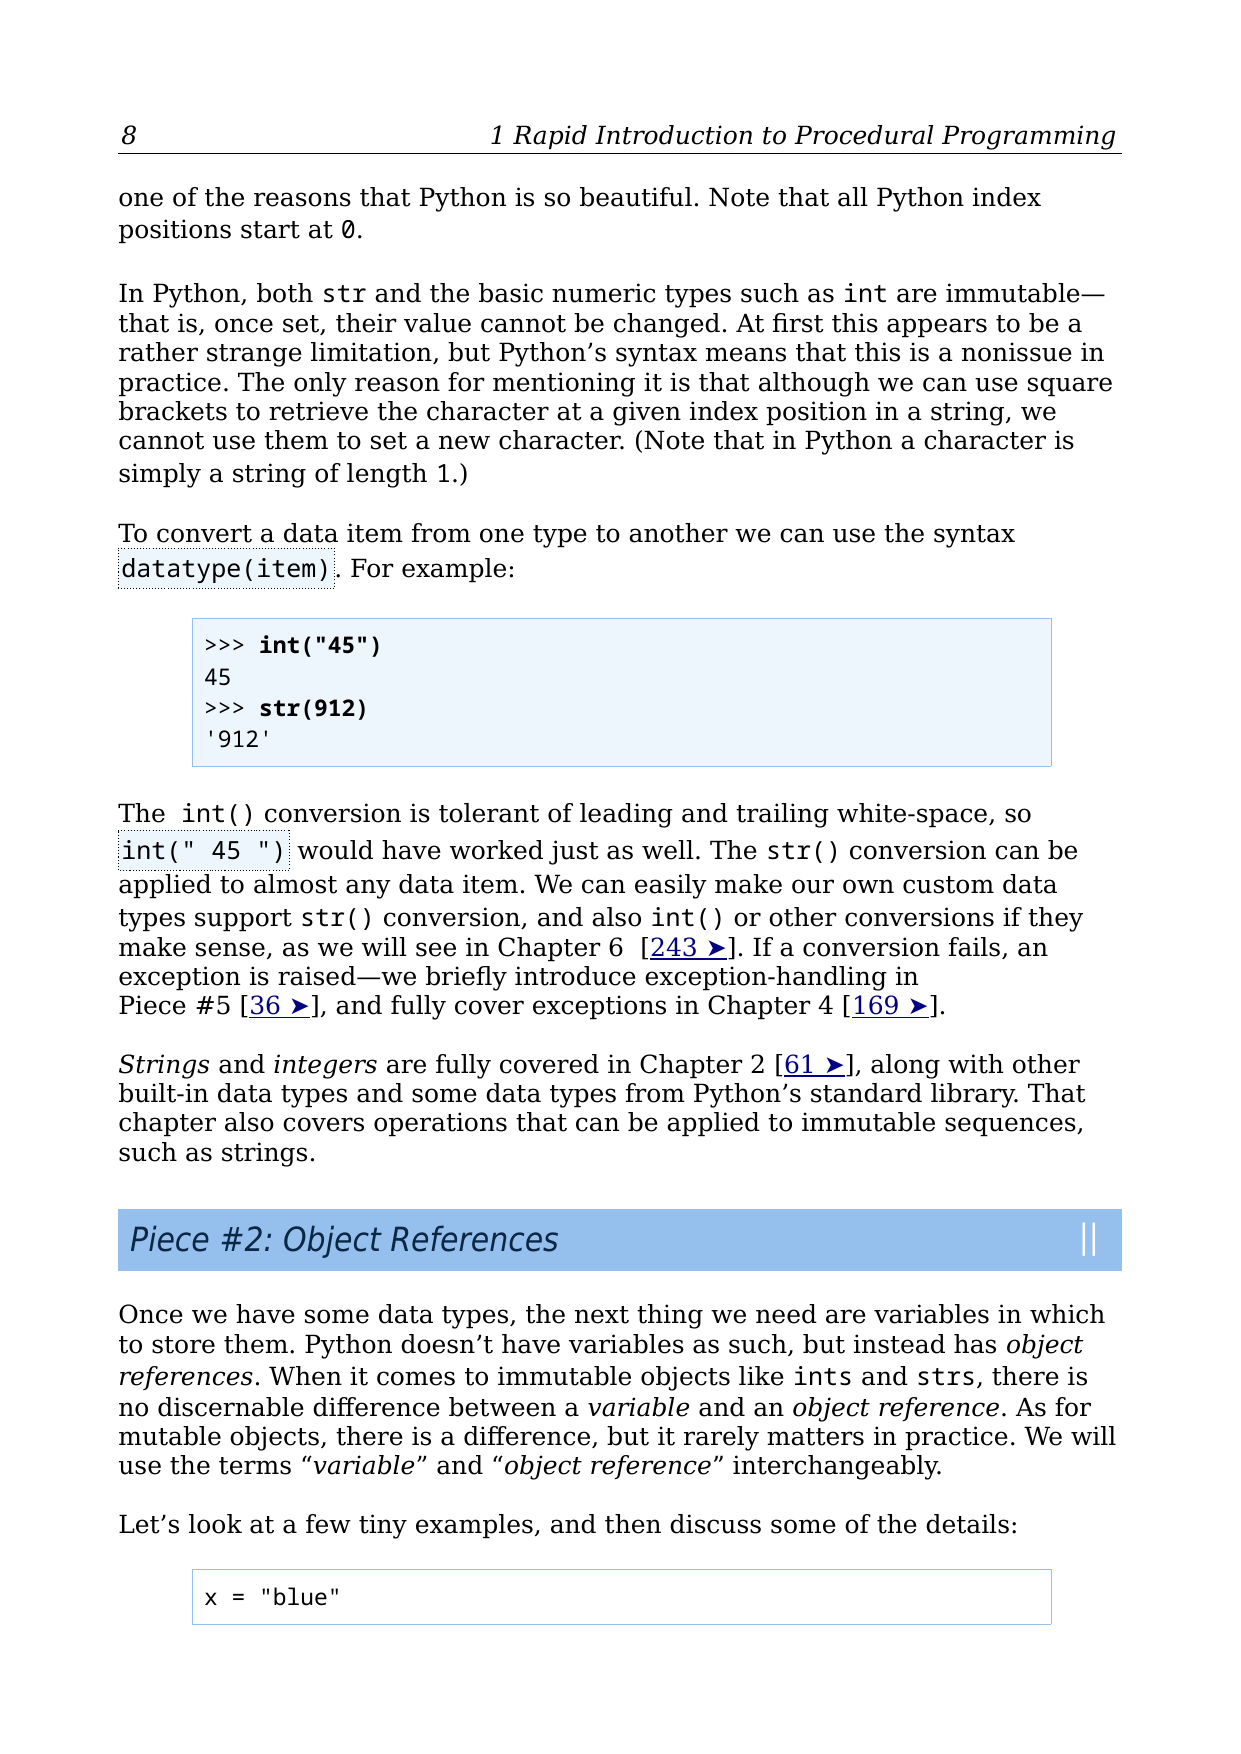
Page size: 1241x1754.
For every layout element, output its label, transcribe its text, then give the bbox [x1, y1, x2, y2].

subtitle Piece #2: Object References [118, 1209, 1122, 1271]
text '912' [193, 711, 1051, 766]
text Strings and integers are fully covered in Chapter 2 [61 ➤], along with other built-in data types and some data types from Python’s standard library. That chapter also covers operations that can be applied to immutable sequences, such as strings. [118, 1050, 1122, 1167]
text one of the reasons that Python is so beautiful. Note that all Python index positions start at 0. [118, 183, 1122, 246]
text >>> int("45") [193, 619, 1051, 649]
text x = "blue" [193, 1570, 1051, 1624]
text Let’s look at a few tiny examples, and then discuss some of the details: [118, 1510, 1122, 1539]
text In Python, both str and the basic numeric types such as int are immutable—that is, once set, their value cannot be changed. At first this appears to be a rather strange limitation, but Python’s syntax means that this is a nonissue in practice. The only reason for mentioning it is that although we can use square brackets to retrieve the character at a given index position in a string, we cannot use them to set a new character. (Note that in Python a character is simply a string of length 1.) [118, 275, 1122, 489]
text To convert a data item from one type to another we can use the syntax datatype(item). For example: [118, 519, 1122, 588]
text The int() conversion is tolerant of leading and trailing white-space, so int(" 45 ") would have worked just as well. The str() conversion can be applied to almost any data item. We can easily make our own custom data types support str() conversion, and also int() or other conversions if they make sense, as we will see in Chapter 6 [243 ➤]. If a conversion fails, an exception is raised—we briefly introduce exception-handling in Piece #5 [36 ➤], and fully cover exceptions in Chapter 4 [169 ➤]. [118, 796, 1122, 1021]
text 45 [193, 649, 1051, 680]
text >>> str(912) [193, 680, 1051, 711]
text || [1063, 1217, 1098, 1256]
text Once we have some data types, the next thing we need are variables in which to store them. Python doesn’t have variables as such, but instead has object references. When it comes to immutable objects like ints and strs, there is no discernable difference between a variable and an object reference. As for mutable objects, there is a difference, but it rarely matters in practice. We will use the terms “variable” and “object reference” interchangeably. [118, 1301, 1122, 1481]
